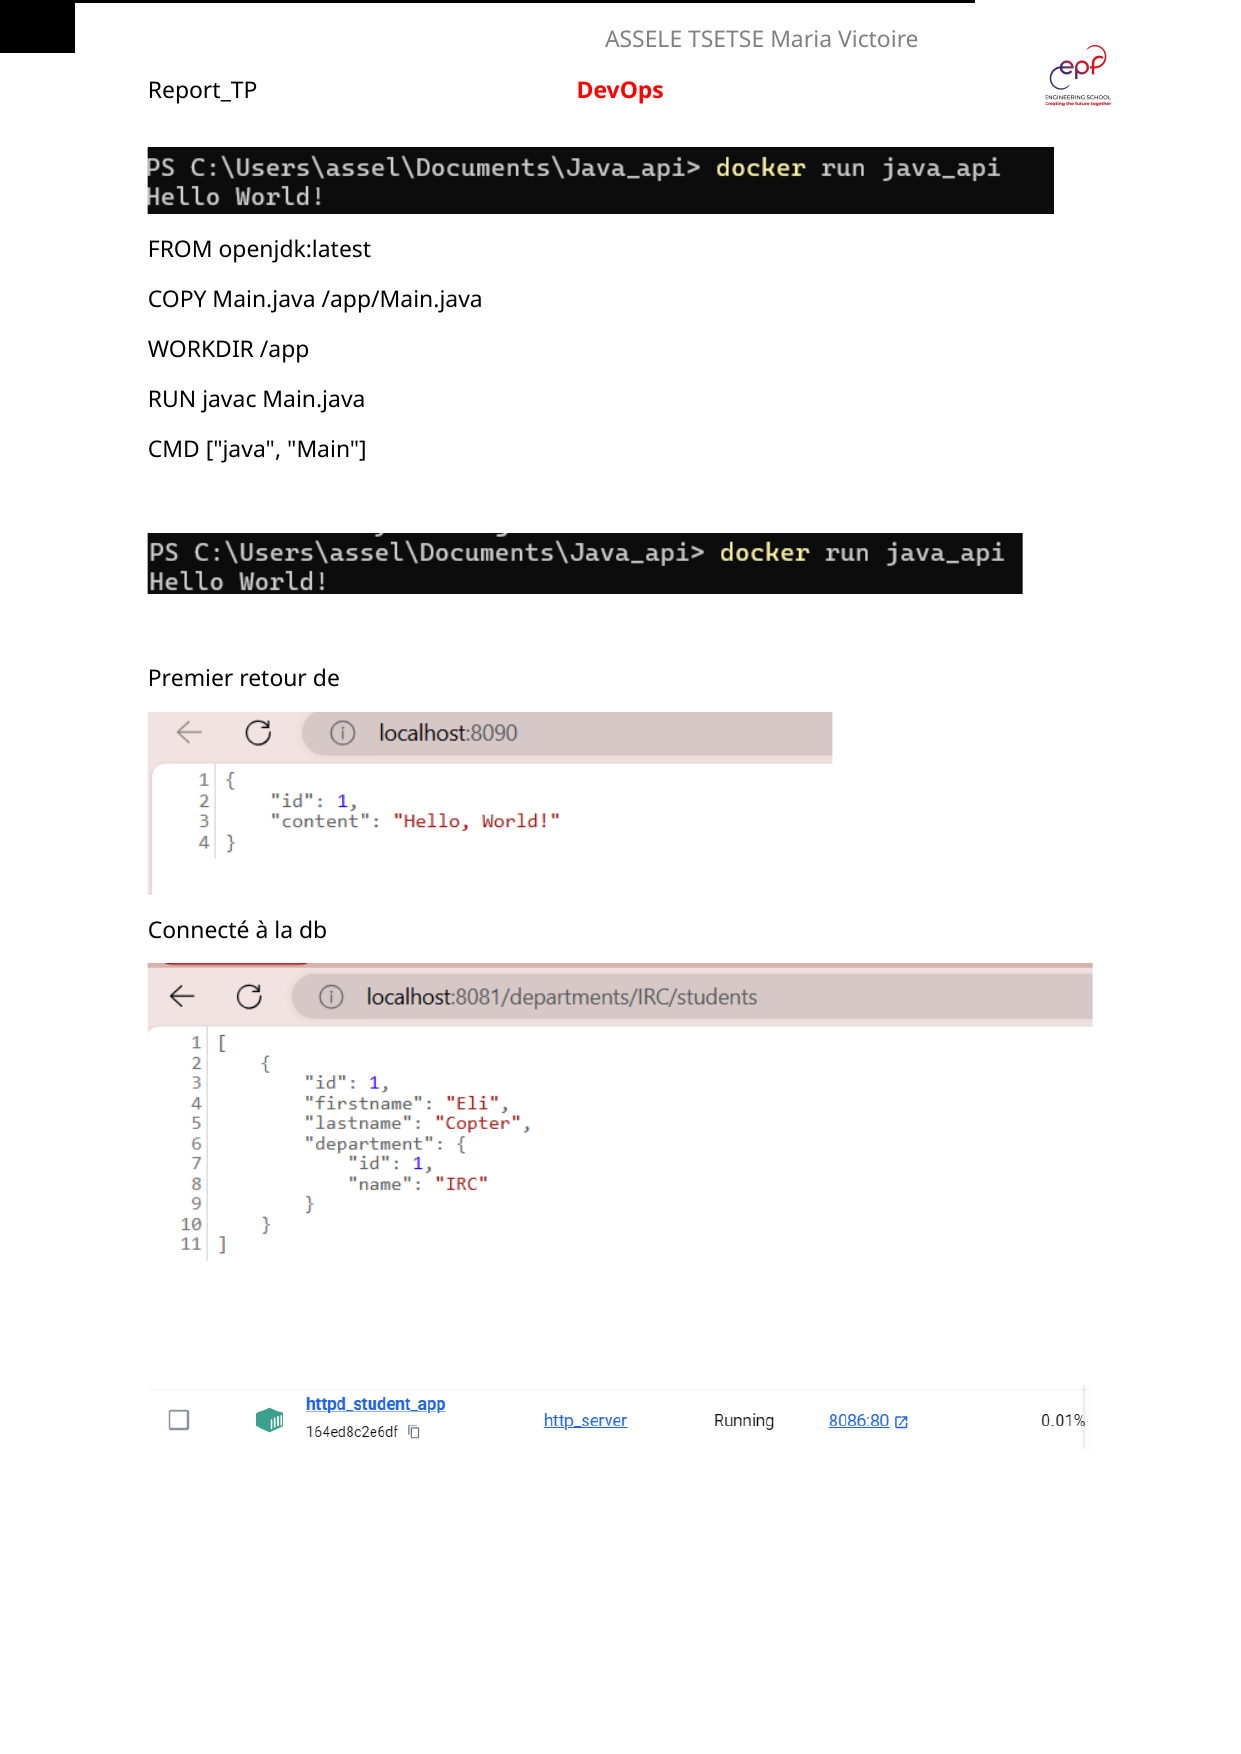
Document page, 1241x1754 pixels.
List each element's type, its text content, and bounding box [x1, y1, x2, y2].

text Connecté à la db [148, 914, 1093, 945]
text FROM openjdk:latest [148, 233, 1093, 264]
text Premier retour de [148, 662, 1093, 693]
text WORKDIR /app [148, 333, 1093, 364]
text RUN javac Main.java [148, 383, 1093, 414]
text CMD ["java", "Main"] [148, 433, 1093, 464]
text COPY Main.java /app/Main.java [148, 283, 1093, 314]
